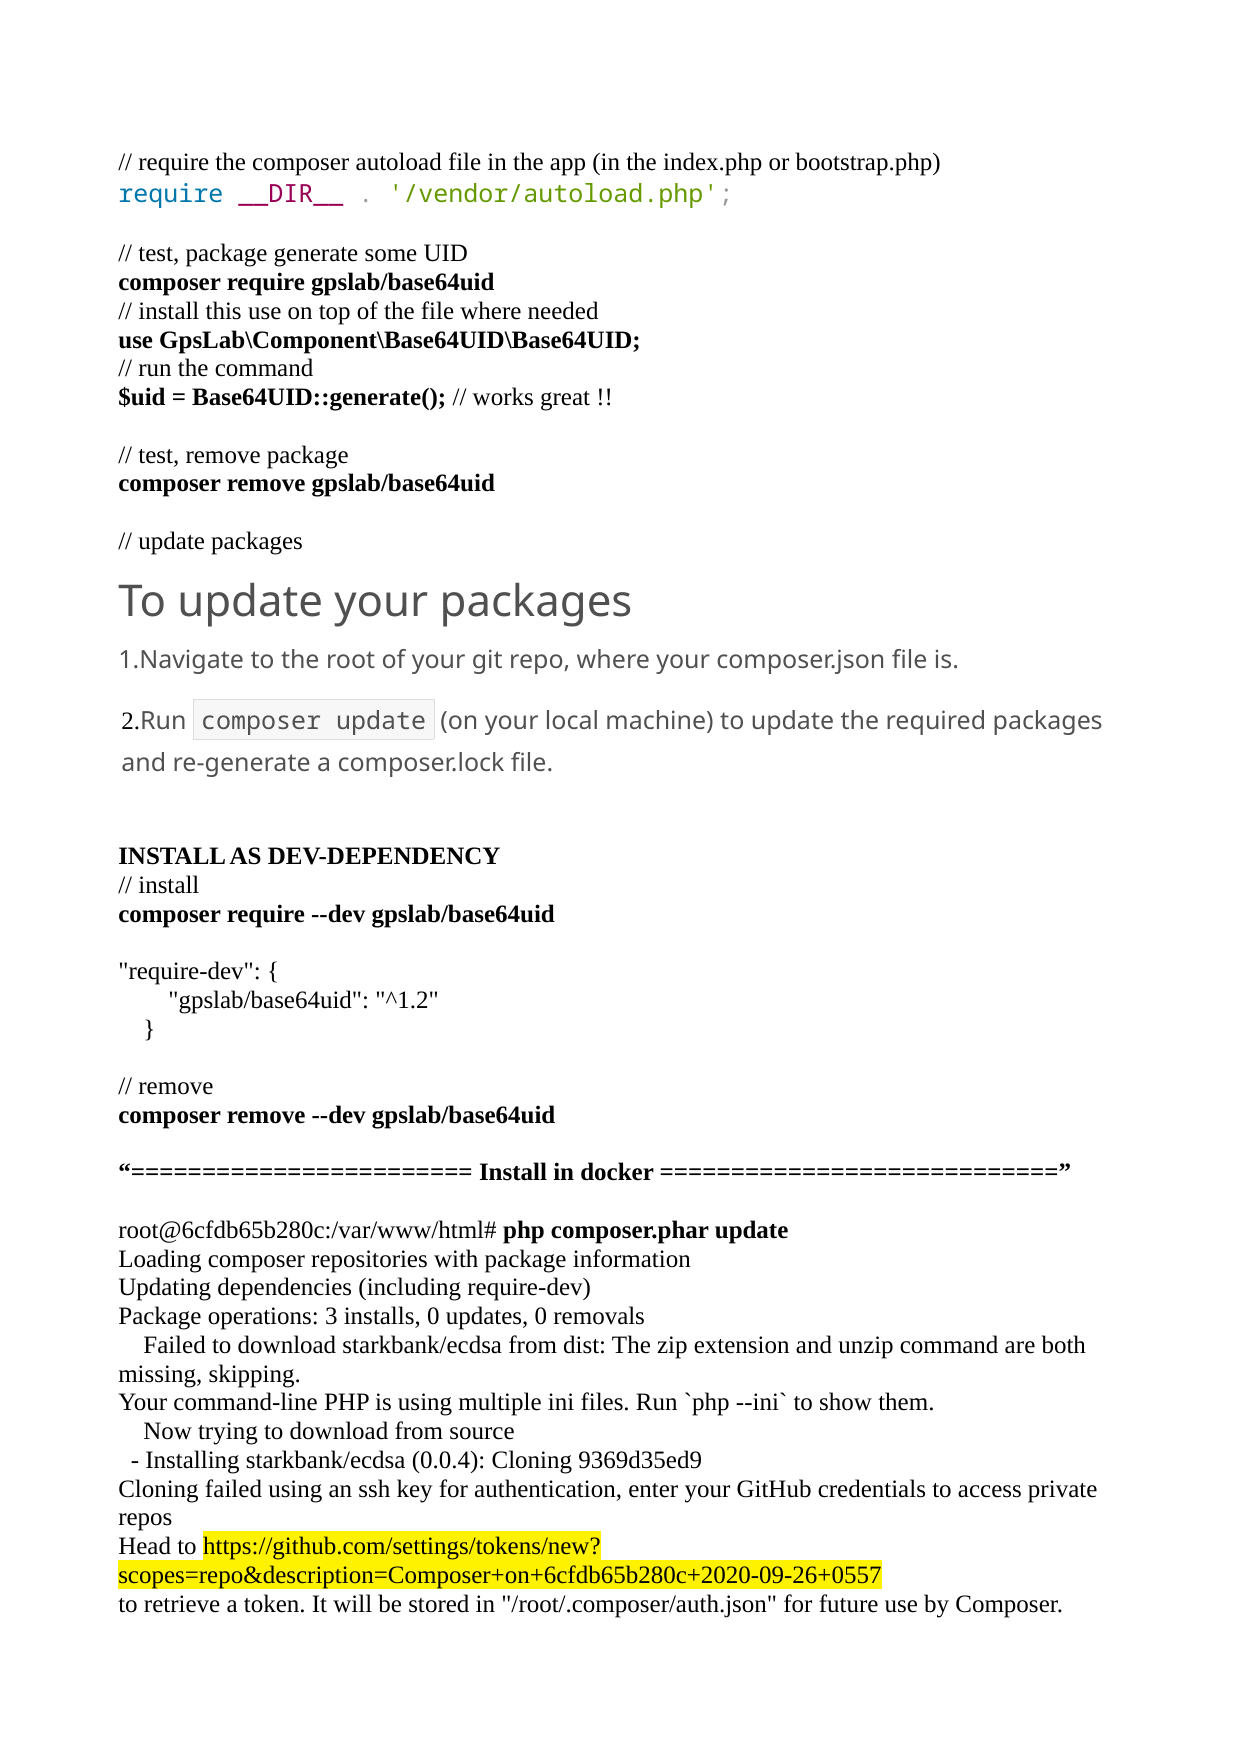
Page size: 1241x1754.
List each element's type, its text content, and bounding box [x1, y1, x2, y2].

text Loading composer repositories with package information [118, 1244, 1122, 1272]
list Run composer update (on your local machine) to update the required packages and re-generate a composer.lock file. [121, 699, 1119, 778]
text Failed to download starkbank/ecdsa from dist: The zip extension and unzip command are both missing, skipping. [118, 1330, 1122, 1387]
subtitle To update your packages [118, 569, 1122, 629]
text // install this use on top of the file where needed [118, 296, 1122, 325]
text INSTALL AS DEV-DEPENDENCY [118, 841, 1122, 870]
text "require-dev": { [118, 956, 1122, 985]
text “======================== Install in docker ============================” [118, 1157, 1122, 1186]
text root@6cfdb65b280c:/var/www/html# php composer.phar update [118, 1215, 1122, 1244]
text Updating dependencies (including require-dev) [118, 1272, 1122, 1301]
text require __DIR__ . '/vendor/autoload.php'; [118, 176, 1122, 210]
text Package operations: 3 installs, 0 updates, 0 removals [118, 1301, 1122, 1330]
text } [118, 1014, 1122, 1042]
text // test, remove package [118, 440, 1122, 468]
text // test, package generate some UID [118, 238, 1122, 267]
text composer remove gpslab/base64uid [118, 468, 1122, 497]
text $uid = Base64UID::generate(); // works great !! [118, 382, 1122, 411]
text use GpsLab\Component\Base64UID\Base64UID; [118, 325, 1122, 353]
text Now trying to download from source [118, 1416, 1122, 1445]
text composer require gpslab/base64uid [118, 267, 1122, 296]
text Head to https://github.com/settings/tokens/new?scopes=repo&description=Composer+on+6cfdb65b280c+2020-09-26+0557 [118, 1531, 1122, 1589]
text - Installing starkbank/ecdsa (0.0.4): Cloning 9369d35ed9 [118, 1445, 1122, 1474]
text // update packages [118, 526, 1122, 555]
text composer require --dev gpslab/base64uid [118, 899, 1122, 927]
text // require the composer autoload file in the app (in the index.php or bootstrap.php) [118, 147, 1122, 176]
text "gpslab/base64uid": "^1.2" [118, 985, 1122, 1014]
text to retrieve a token. It will be stored in "/root/.composer/auth.json" for future use by Composer. [118, 1589, 1122, 1617]
text composer remove --dev gpslab/base64uid [118, 1100, 1122, 1129]
text // remove [118, 1071, 1122, 1100]
text // run the command [118, 353, 1122, 382]
text Cloning failed using an ssh key for authentication, enter your GitHub credentials to access private repos [118, 1474, 1122, 1531]
list Navigate to the root of your git repo, where your composer.json file is. [118, 641, 1122, 675]
text // install [118, 870, 1122, 899]
text Your command-line PHP is using multiple ini files. Run `php --ini` to show them. [118, 1387, 1122, 1416]
